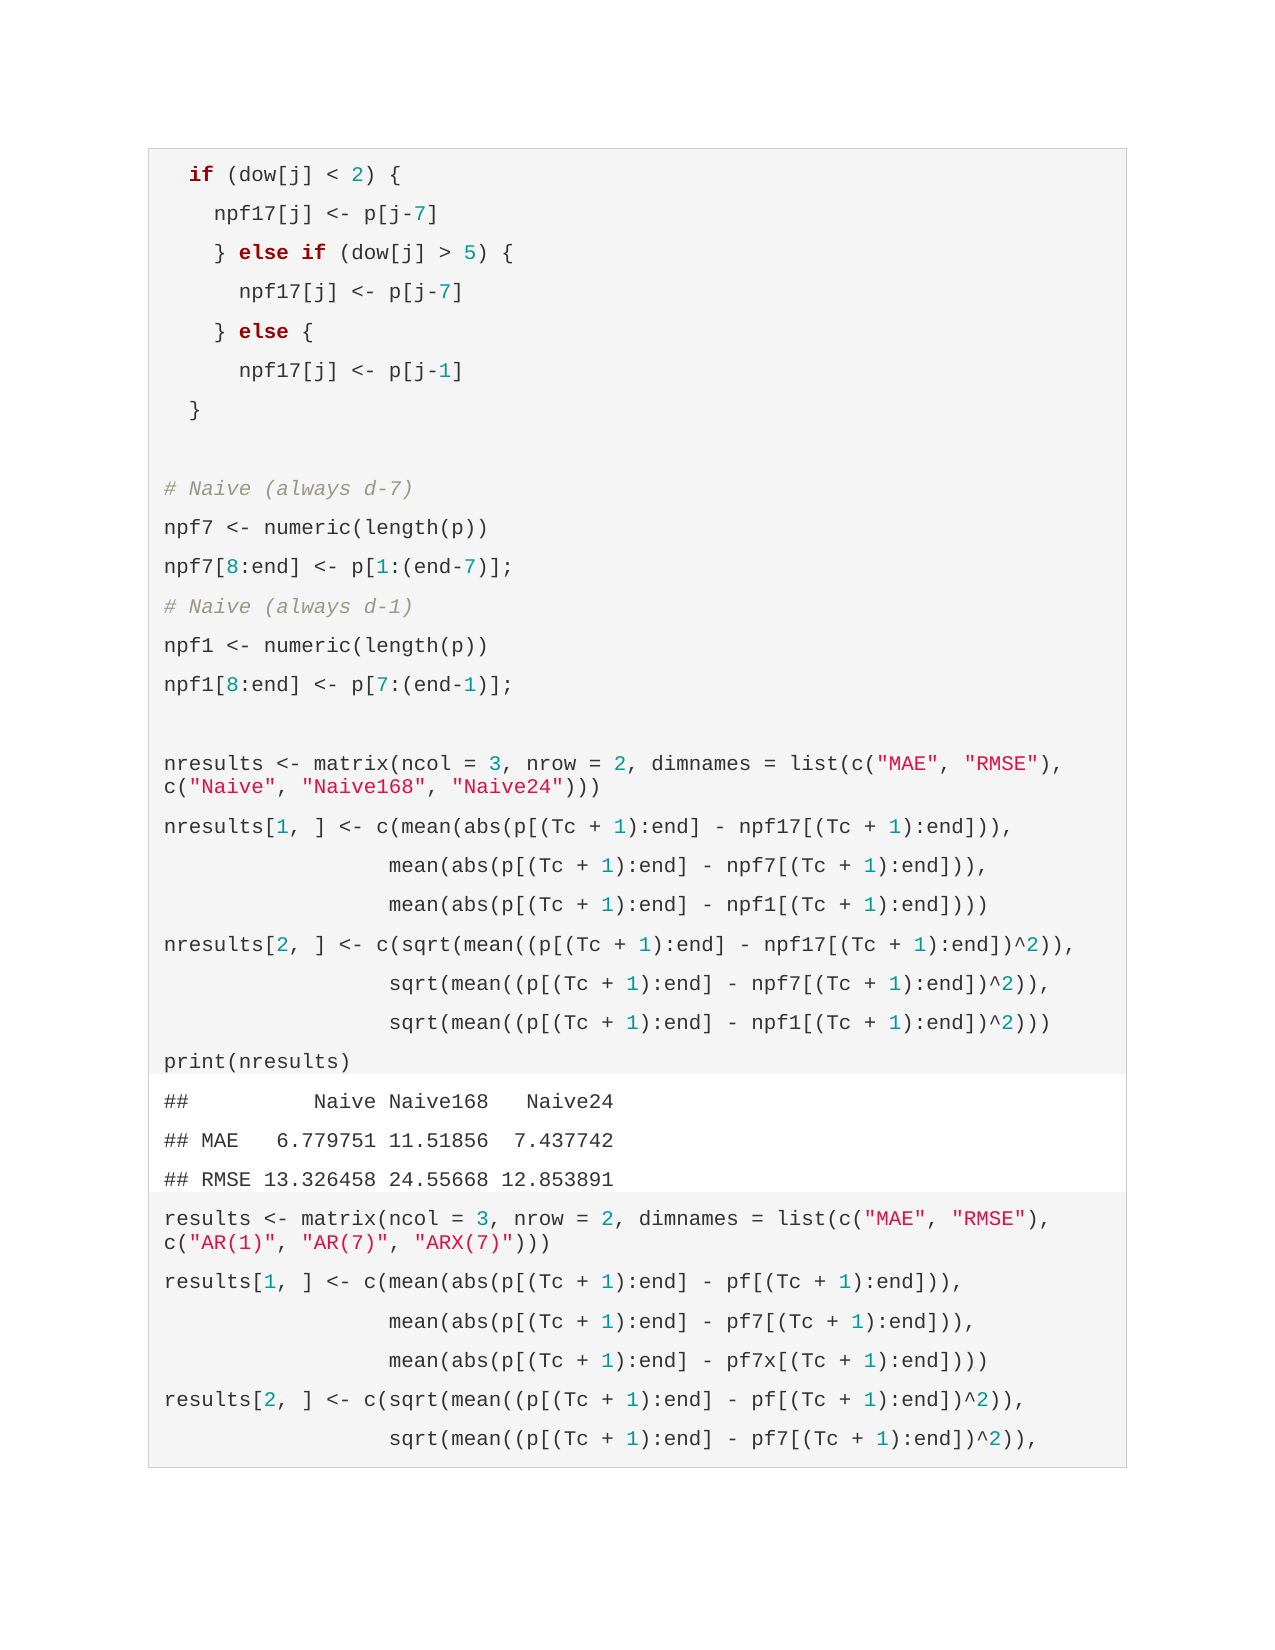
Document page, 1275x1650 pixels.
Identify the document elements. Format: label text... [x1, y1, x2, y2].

text npf1[8:end] <- p[7:(end-1)]; [149, 658, 1126, 697]
text mean(abs(p[(Tc + 1):end] - npf1[(Tc + 1):end]))) [149, 878, 1126, 917]
text mean(abs(p[(Tc + 1):end] - pf7[(Tc + 1):end])), [149, 1294, 1126, 1334]
text sqrt(mean((p[(Tc + 1):end] - npf7[(Tc + 1):end])^2)), [149, 957, 1126, 996]
text npf17[j] <- p[j-7] [149, 265, 1126, 305]
text if (dow[j] < 2) { [149, 149, 1126, 187]
text results[1, ] <- c(mean(abs(p[(Tc + 1):end] - pf[(Tc + 1):end])), [149, 1255, 1126, 1294]
text results[2, ] <- c(sqrt(mean((p[(Tc + 1):end] - pf[(Tc + 1):end])^2)), [149, 1373, 1126, 1412]
text npf7[8:end] <- p[1:(end-7)]; [149, 540, 1126, 579]
text nresults[2, ] <- c(sqrt(mean((p[(Tc + 1):end] - npf17[(Tc + 1):end])^2)), [149, 917, 1126, 957]
text mean(abs(p[(Tc + 1):end] - pf7x[(Tc + 1):end]))) [149, 1334, 1126, 1373]
text npf17[j] <- p[j-7] [149, 187, 1126, 226]
text nresults[1, ] <- c(mean(abs(p[(Tc + 1):end] - npf17[(Tc + 1):end])), [149, 799, 1126, 839]
text } else { [149, 305, 1126, 344]
text } [149, 383, 1126, 422]
text mean(abs(p[(Tc + 1):end] - npf7[(Tc + 1):end])), [149, 839, 1126, 878]
text # Naive (always d-1) [149, 579, 1126, 619]
text results <- matrix(ncol = 3, nrow = 2, dimnames = list(c("MAE", "RMSE"), c("AR(1)", "AR(7)", "ARX(7)"))) [149, 1192, 1126, 1255]
text sqrt(mean((p[(Tc + 1):end] - npf1[(Tc + 1):end])^2))) [149, 996, 1126, 1035]
text npf1 <- numeric(length(p)) [149, 619, 1126, 658]
text npf7 <- numeric(length(p)) [149, 501, 1126, 540]
text print(nresults) [149, 1035, 1126, 1074]
text nresults <- matrix(ncol = 3, nrow = 2, dimnames = list(c("MAE", "RMSE"), c("Naive", "Naive168", "Naive24"))) [149, 737, 1126, 799]
text npf17[j] <- p[j-1] [149, 344, 1126, 383]
text ## RMSE 13.326458 24.55668 12.853891 [149, 1153, 1126, 1192]
text ## MAE 6.779751 11.51856 7.437742 [149, 1114, 1126, 1153]
text # Naive (always d-7) [149, 462, 1126, 501]
text sqrt(mean((p[(Tc + 1):end] - pf7[(Tc + 1):end])^2)), [149, 1412, 1126, 1467]
text } else if (dow[j] > 5) { [149, 226, 1126, 265]
text ## Naive Naive168 Naive24 [149, 1074, 1126, 1114]
